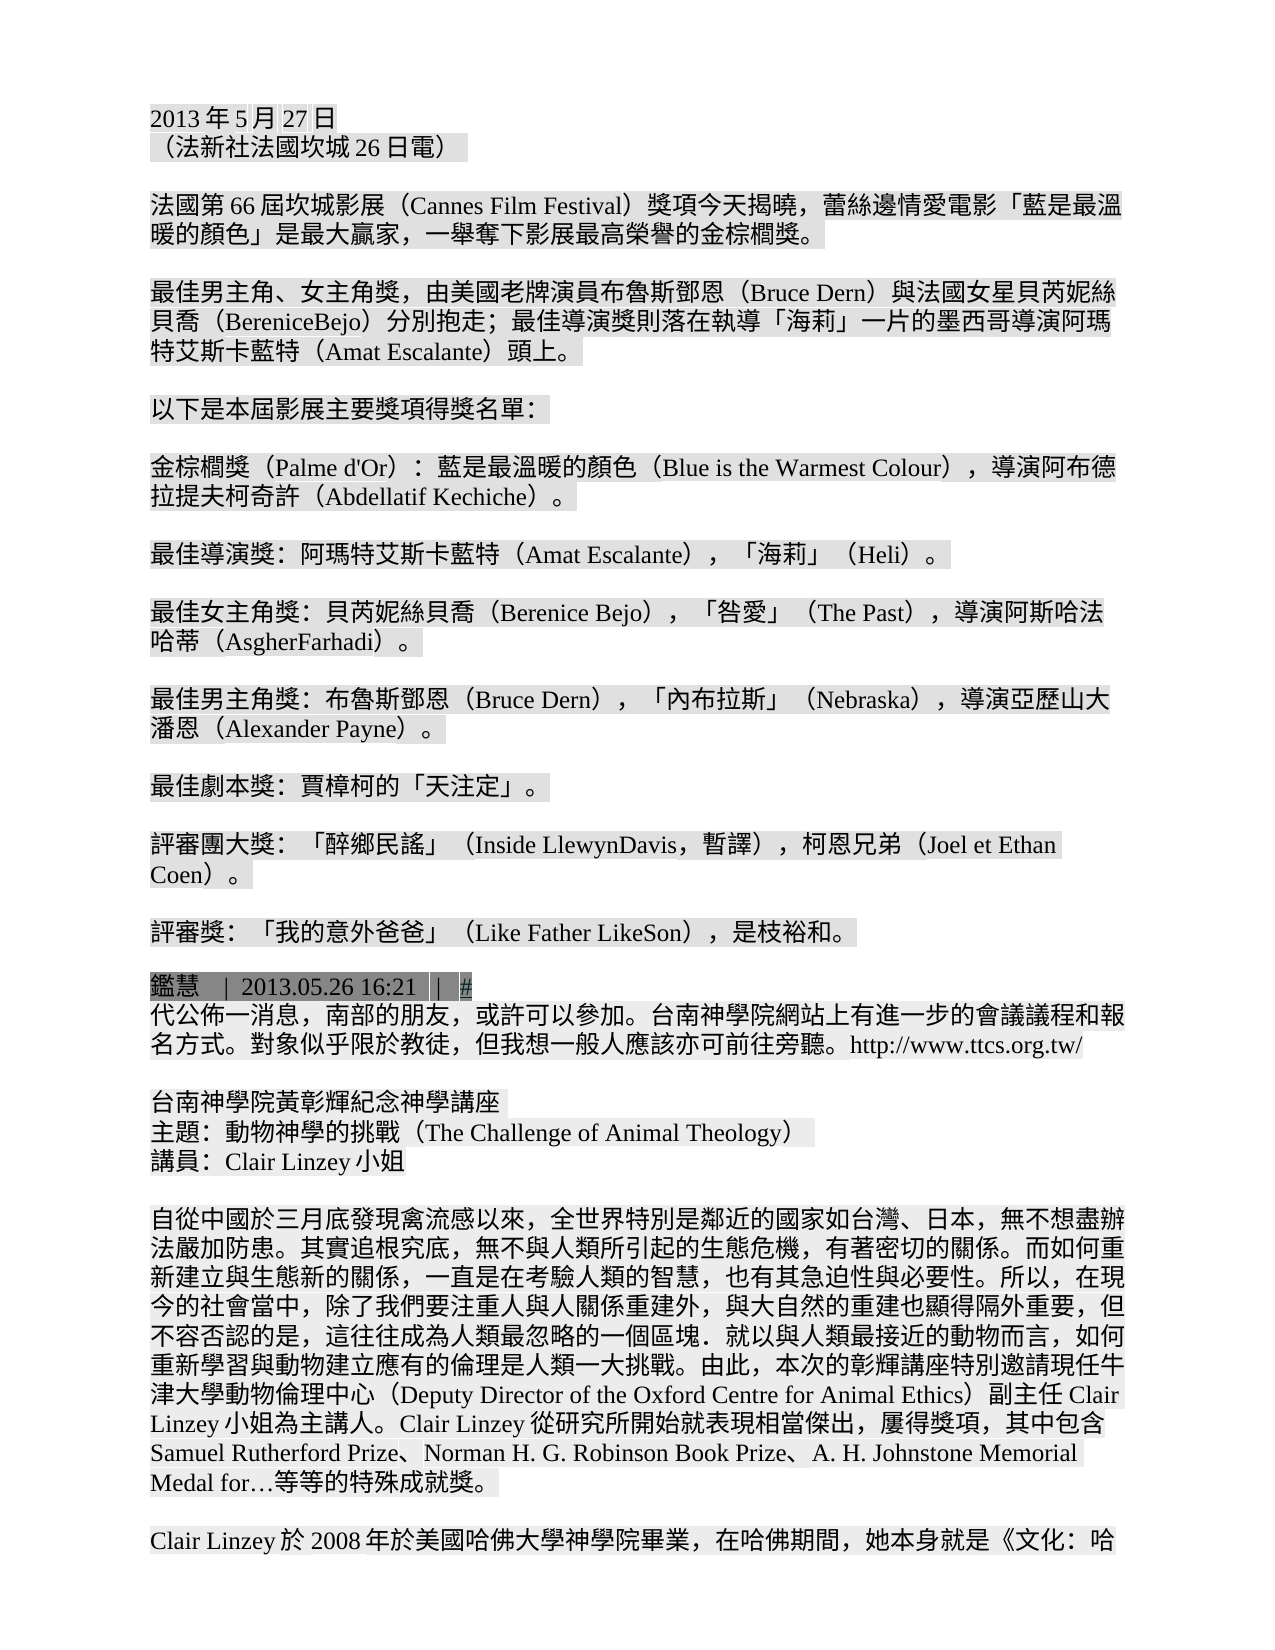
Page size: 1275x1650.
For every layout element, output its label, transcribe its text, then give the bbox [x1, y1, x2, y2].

text 2013年5月27日 （法新社法國坎城26日電） 法國第66屆坎城影展（Cannes Film Festival）獎項今天揭曉，蕾絲邊情愛電影「藍是最溫暖的顏色」是最大贏家，一舉奪下影展最高榮譽的金棕櫚獎。 最佳男主角、女主角獎，由美國老牌演員布魯斯鄧恩（Bruce Dern）與法國女星貝芮妮絲貝喬（BereniceBejo）分別抱走；最佳導演獎則落在執導「海莉」一片的墨西哥導演阿瑪特艾斯卡藍特（Amat Escalante）頭上。 以下是本屆影展主要獎項得獎名單： 金棕櫚獎（Palme d'Or）：藍是最溫暖的顏色（Blue is the Warmest Colour），導演阿布德拉提夫柯奇許（Abdellatif Kechiche）。 最佳導演獎：阿瑪特艾斯卡藍特（Amat Escalante），「海莉」（Heli）。 最佳女主角獎：貝芮妮絲貝喬（Berenice Bejo），「咎愛」（The Past），導演阿斯哈法哈蒂（AsgherFarhadi）。 最佳男主角獎：布魯斯鄧恩（Bruce Dern），「內布拉斯」（Nebraska），導演亞歷山大潘恩（Alexander Payne）。 最佳劇本獎：賈樟柯的「天注定」。 評審團大獎：「醉鄉民謠」（Inside LlewynDavis，暫譯），柯恩兄弟（Joel et Ethan Coen）。 評審獎：「我的意外爸爸」（Like Father LikeSon），是枝裕和。 [150, 75, 1125, 947]
text 鑑慧 | 2013.05.26 16:21 | # [150, 972, 1125, 1001]
text 代公佈一消息，南部的朋友，或許可以參加。台南神學院網站上有進一步的會議議程和報名方式。對象似乎限於教徒，但我想一般人應該亦可前往旁聽。http://www.ttcs.org.tw/ 台南神學院黃彰輝紀念神學講座 主題：動物神學的挑戰（The Challenge of Animal Theology） 講員：Clair Linzey小姐 自從中國於三月底發現禽流感以來，全世界特別是鄰近的國家如台灣、日本，無不想盡辦法嚴加防患。其實追根究底，無不與人類所引起的生態危機，有著密切的關係。而如何重新建立與生態新的關係，一直是在考驗人類的智慧，也有其急迫性與必要性。所以，在現今的社會當中，除了我們要注重人與人關係重建外，與大自然的重建也顯得隔外重要，但不容否認的是，這往往成為人類最忽略的一個區塊．就以與人類最接近的動物而言，如何重新學習與動物建立應有的倫理是人類一大挑戰。由此，本次的彰輝講座特別邀請現任牛津大學動物倫理中心（Deputy Director of the Oxford Centre for Animal Ethics）副主任Clair Linzey小姐為主講人。Clair Linzey從研究所開始就表現相當傑出，屢得獎項，其中包含Samuel Rutherford Prize、Norman H. G. Robinson Book Prize、A. H. Johnstone Memorial Medal for…等等的特殊成就獎。 Clair Linzey於2008年於美國哈佛大學神學院畢業，在哈佛期間，她本身就是《文化：哈佛神學院畢業生期刋》（Culture: The Graduate Journal of Harvard Divinity School）的主筆之一。當她在哈佛神學院之時，她曾利用暑假於尼加拉瓜的鄉間學校教學，且於該國旅行中接觸解放神學。如此，在她長期於與保謢動物方面的結合之下，使得她在動物神學方面能有所成就．她現今為聖安得魯大學博士生，特別專注於動物神學研究。她現今與她的父親Andrew Linzey共同編輯一系列的文章，包含《宗教研究的字彙》（Vocabulary for the Study of Religion）、《生物倫理百科第四版》（Encyclopedia of Bioethics 4th Edition）、《牛津聖經與倫理百科》（Oxford Encyclopedia of the Bible and Ethics），和《食物與農業倫理百科》（Encyclopedia of Food and Agricultural Ethics）等。相信通過她的經驗及學識，必帶給我們對於動物神學方面新的看見。 南神教牧進修班負責人 楊順從 敬上 台南神學院黃彰輝紀念神學講座 一、時間：2013年6月10日-11日(拜一～拜二) 【講座時間表】 主 題：動物神學的挑戰（The Challenge of Animal Theology） 第一講： 支配性的負面聲音（ The Dominant Negative Voices） 第二講：可供選擇的傳統（ The Alternative Tradition） 第三講：動物與生態神學（ Animals and Ecological Theology） 第四講：為何動物因物質而受苦（ Why Animal Suffering Matters） 第五講：倫理的意涵（The Ethical Implications） [150, 1001, 1125, 1555]
